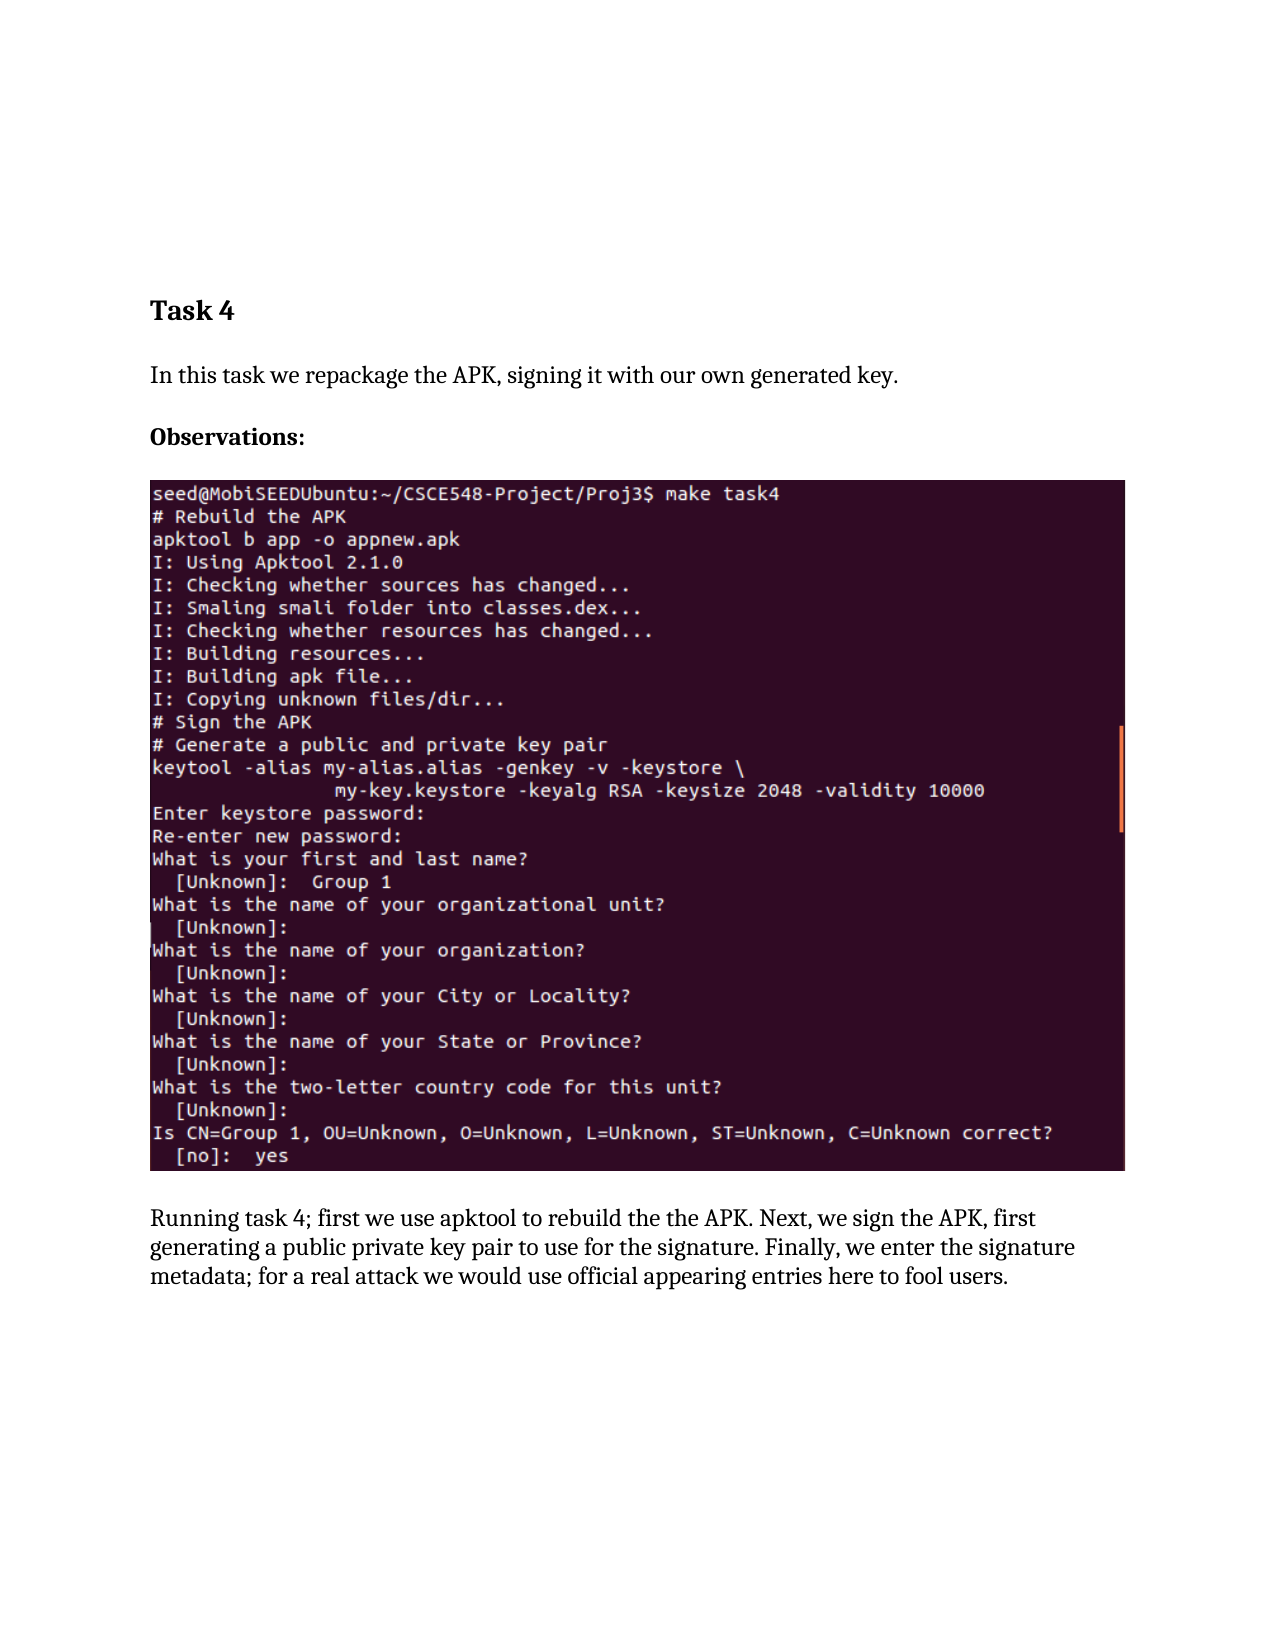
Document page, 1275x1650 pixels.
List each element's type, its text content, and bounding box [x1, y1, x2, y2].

text Task 4 [150, 294, 1125, 327]
text Observations: [150, 423, 1125, 452]
text In this task we repackage the APK, signing it with our own generated key. [150, 361, 1125, 389]
text Running task 4; first we use apktool to rebuild the the APK. Next, we sign the APK, first generating a public private key pair to use for the signature. Finally, we enter the signature metadata; for a real attack we would use official appearing entries here to fool users. [150, 1204, 1125, 1290]
picture [150, 480, 1125, 1171]
